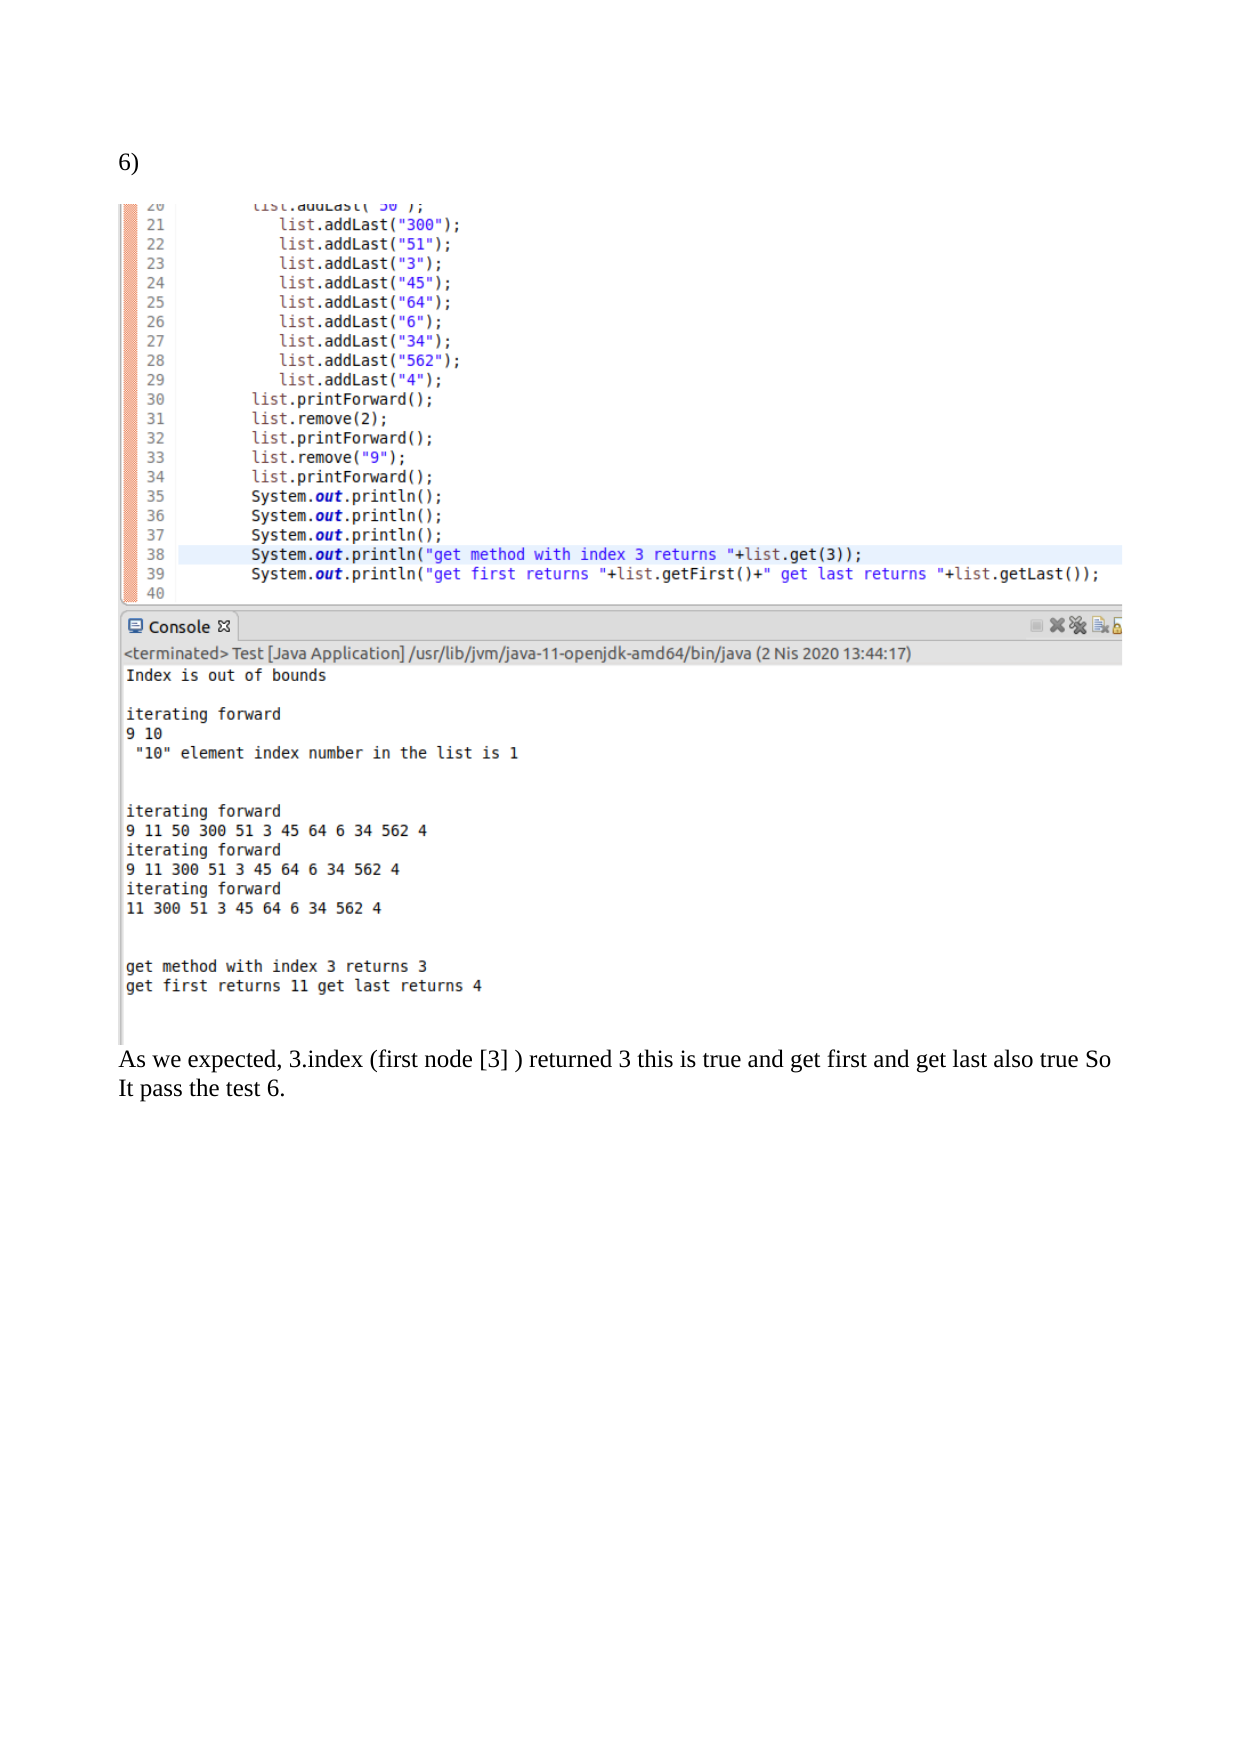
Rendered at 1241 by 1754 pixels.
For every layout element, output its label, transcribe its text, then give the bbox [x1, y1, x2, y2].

picture [118, 204, 1123, 1045]
text As we expected, 3.index (first node [3] ) returned 3 this is true and get first and get last also true So It pass the test 6. [118, 1045, 1122, 1102]
text 6) [118, 147, 1122, 176]
